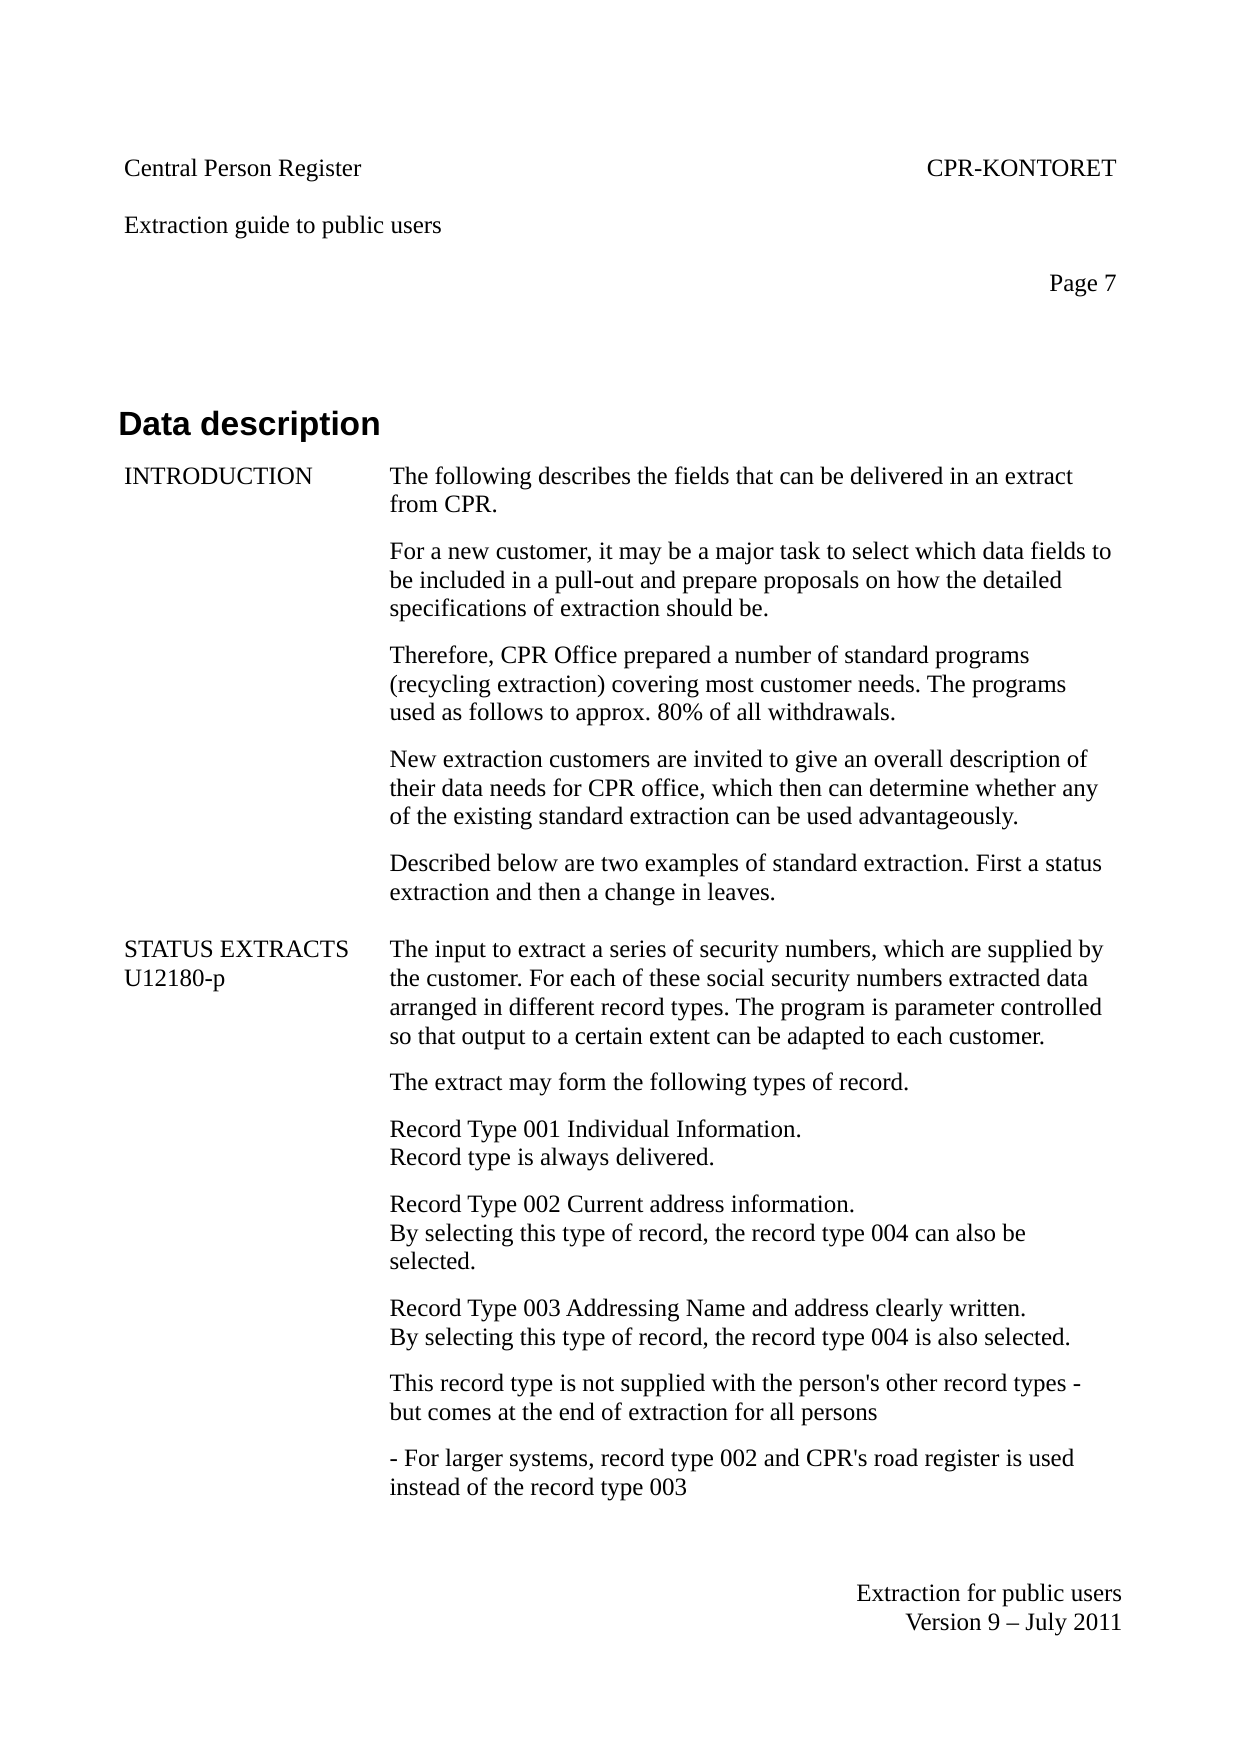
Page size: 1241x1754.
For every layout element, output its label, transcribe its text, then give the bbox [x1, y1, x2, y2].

table_header The following describes the fields that can be delivered in an extract from CPR. For a new customer, it may be a major task to select which data fields to be included in a pull-out and prepare proposals on how the detailed specifications of extraction should be. Therefore, CPR Office prepared a number of standard programs (recycling extraction) covering most customer needs. The programs used as follows to approx. 80% of all withdrawals. New extraction customers are invited to give an overall description of their data needs for CPR office, which then can determine whether any of the existing standard extraction can be used advantageously. Described below are two examples of standard extraction. First a status extraction and then a change in leaves. [384, 455, 1122, 929]
table_cell STATUS EXTRACTS U12180-p [118, 929, 384, 1524]
table_cell The input to extract a series of security numbers, which are supplied by the customer. For each of these social security numbers extracted data arranged in different record types. The program is parameter controlled so that output to a certain extent can be adapted to each customer. The extract may form the following types of record. Record Type 001 Individual Information. Record type is always delivered. Record Type 002 Current address information. By selecting this type of record, the record type 004 can also be selected. Record Type 003 Addressing Name and address clearly written. By selecting this type of record, the record type 004 is also selected. This record type is not supplied with the person's other record types - but comes at the end of extraction for all persons - For larger systems, record type 002 and CPR's road register is used instead of the record type 003 [384, 929, 1122, 1524]
subtitle Data description [118, 404, 1122, 442]
table_header INTRODUCTION [118, 455, 384, 929]
